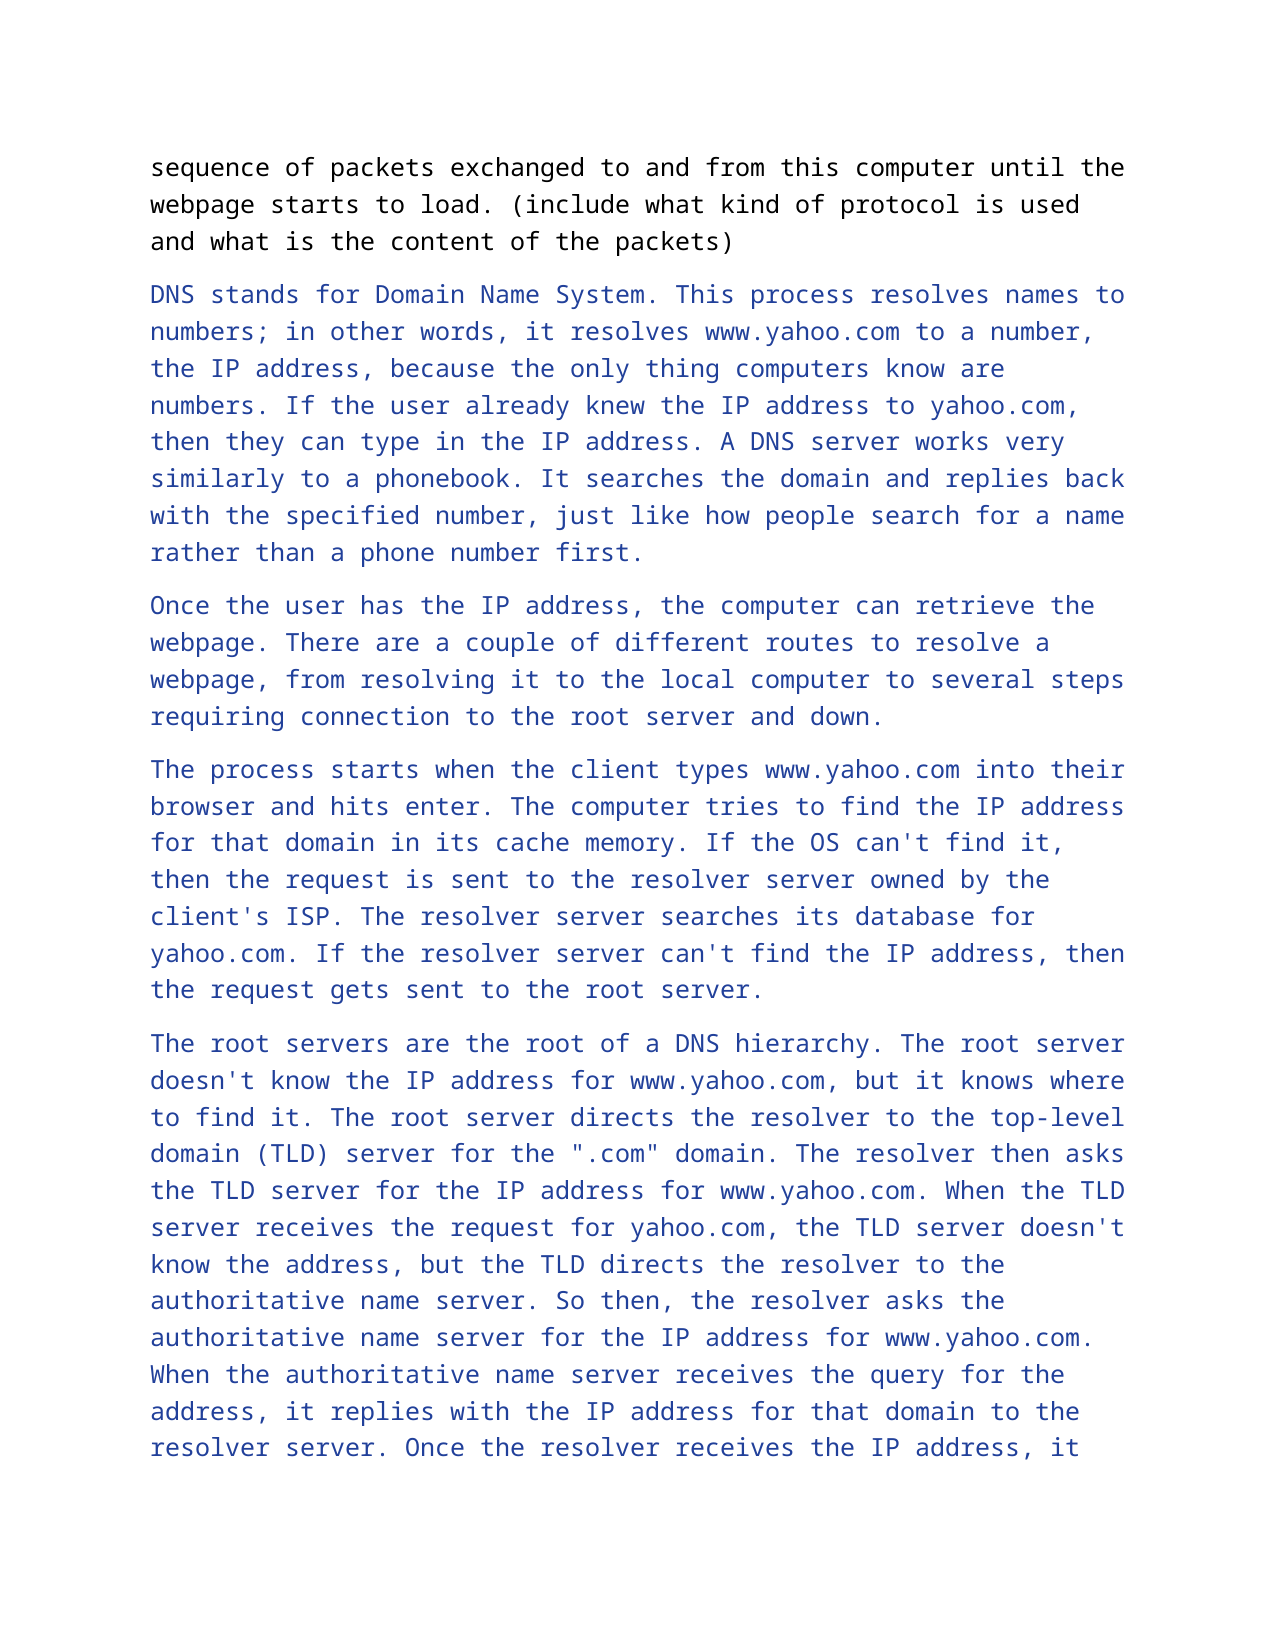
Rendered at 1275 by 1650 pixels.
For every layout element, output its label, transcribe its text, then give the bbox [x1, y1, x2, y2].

text The root servers are the root of a DNS hierarchy. The root server doesn't know the IP address for www.yahoo.com, but it knows where to find it. The root server directs the resolver to the top-level domain (TLD) server for the ".com" domain. The resolver then asks the TLD server for the IP address for www.yahoo.com. When the TLD server receives the request for yahoo.com, the TLD server doesn't know the address, but the TLD directs the resolver to the authoritative name server. So then, the resolver asks the authoritative name server for the IP address for www.yahoo.com. When the authoritative name server receives the query for the address, it replies with the IP address for that domain to the resolver server. Once the resolver receives the IP address, it [150, 1026, 1125, 1464]
text sequence of packets exchanged to and from this computer until the webpage starts to load. (include what kind of protocol is used and what is the content of the packets) [150, 150, 1125, 258]
text DNS stands for Domain Name System. This process resolves names to numbers; in other words, it resolves www.yahoo.com to a number, the IP address, because the only thing computers know are numbers. If the user already knew the IP address to yahoo.com, then they can type in the IP address. A DNS server works very similarly to a phonebook. It searches the domain and replies back with the specified number, just like how people search for a name rather than a phone number first. [150, 277, 1125, 568]
text Once the user has the IP address, the computer can retrieve the webpage. There are a couple of different routes to resolve a webpage, from resolving it to the local computer to several steps requiring connection to the root server and down. [150, 588, 1125, 732]
text The process starts when the client types www.yahoo.com into their browser and hits enter. The computer tries to find the IP address for that domain in its cache memory. If the OS can't find it, then the request is sent to the resolver server owned by the client's ISP. The resolver server searches its database for yahoo.com. If the resolver server can't find the IP address, then the request gets sent to the root server. [150, 752, 1125, 1006]
